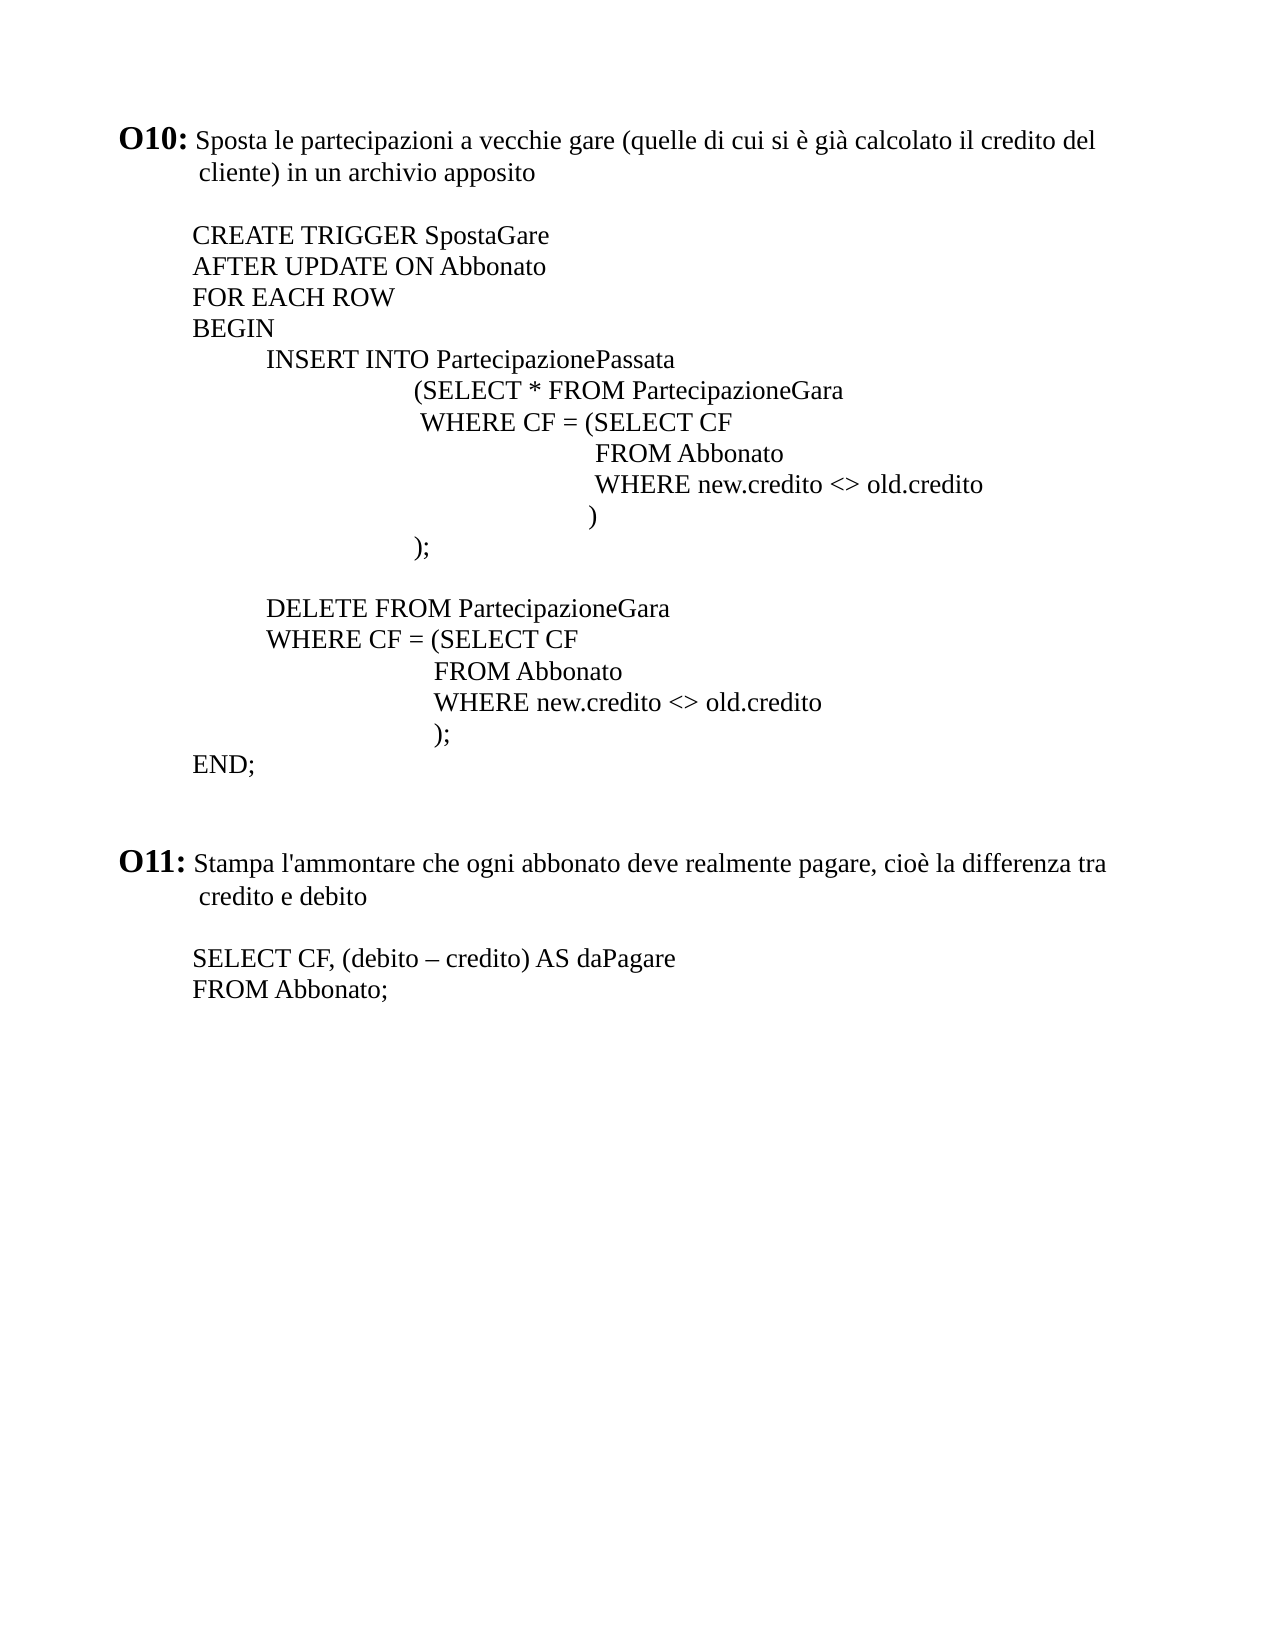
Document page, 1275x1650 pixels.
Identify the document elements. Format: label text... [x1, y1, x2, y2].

text O11: Stampa l'ammontare che ogni abbonato deve realmente pagare, cioè la differenza tra credito e debito [118, 842, 1157, 911]
text FOR EACH ROW [118, 281, 1157, 312]
text O10: Sposta le partecipazioni a vecchie gare (quelle di cui si è già calcolato il credito del cliente) in un archivio apposito [118, 118, 1157, 188]
text END; [118, 748, 1157, 779]
text WHERE new.credito <> old.credito [118, 468, 1157, 499]
text DELETE FROM PartecipazioneGara [118, 592, 1157, 624]
text ); [118, 530, 1157, 561]
text (SELECT * FROM PartecipazioneGara [118, 374, 1157, 406]
text SELECT CF, (debito – credito) AS daPagare [118, 942, 1157, 973]
text WHERE new.credito <> old.credito [118, 686, 1157, 717]
text FROM Abbonato [118, 437, 1157, 468]
text FROM Abbonato [118, 655, 1157, 686]
text WHERE CF = (SELECT CF [118, 624, 1157, 655]
text WHERE CF = (SELECT CF [118, 406, 1157, 437]
text INSERT INTO PartecipazionePassata [118, 343, 1157, 374]
text AFTER UPDATE ON Abbonato [118, 250, 1157, 281]
text ) [118, 499, 1157, 530]
text FROM Abbonato; [118, 973, 1157, 1004]
text CREATE TRIGGER SpostaGare [118, 219, 1157, 250]
text BEGIN [118, 312, 1157, 343]
text ); [118, 717, 1157, 748]
